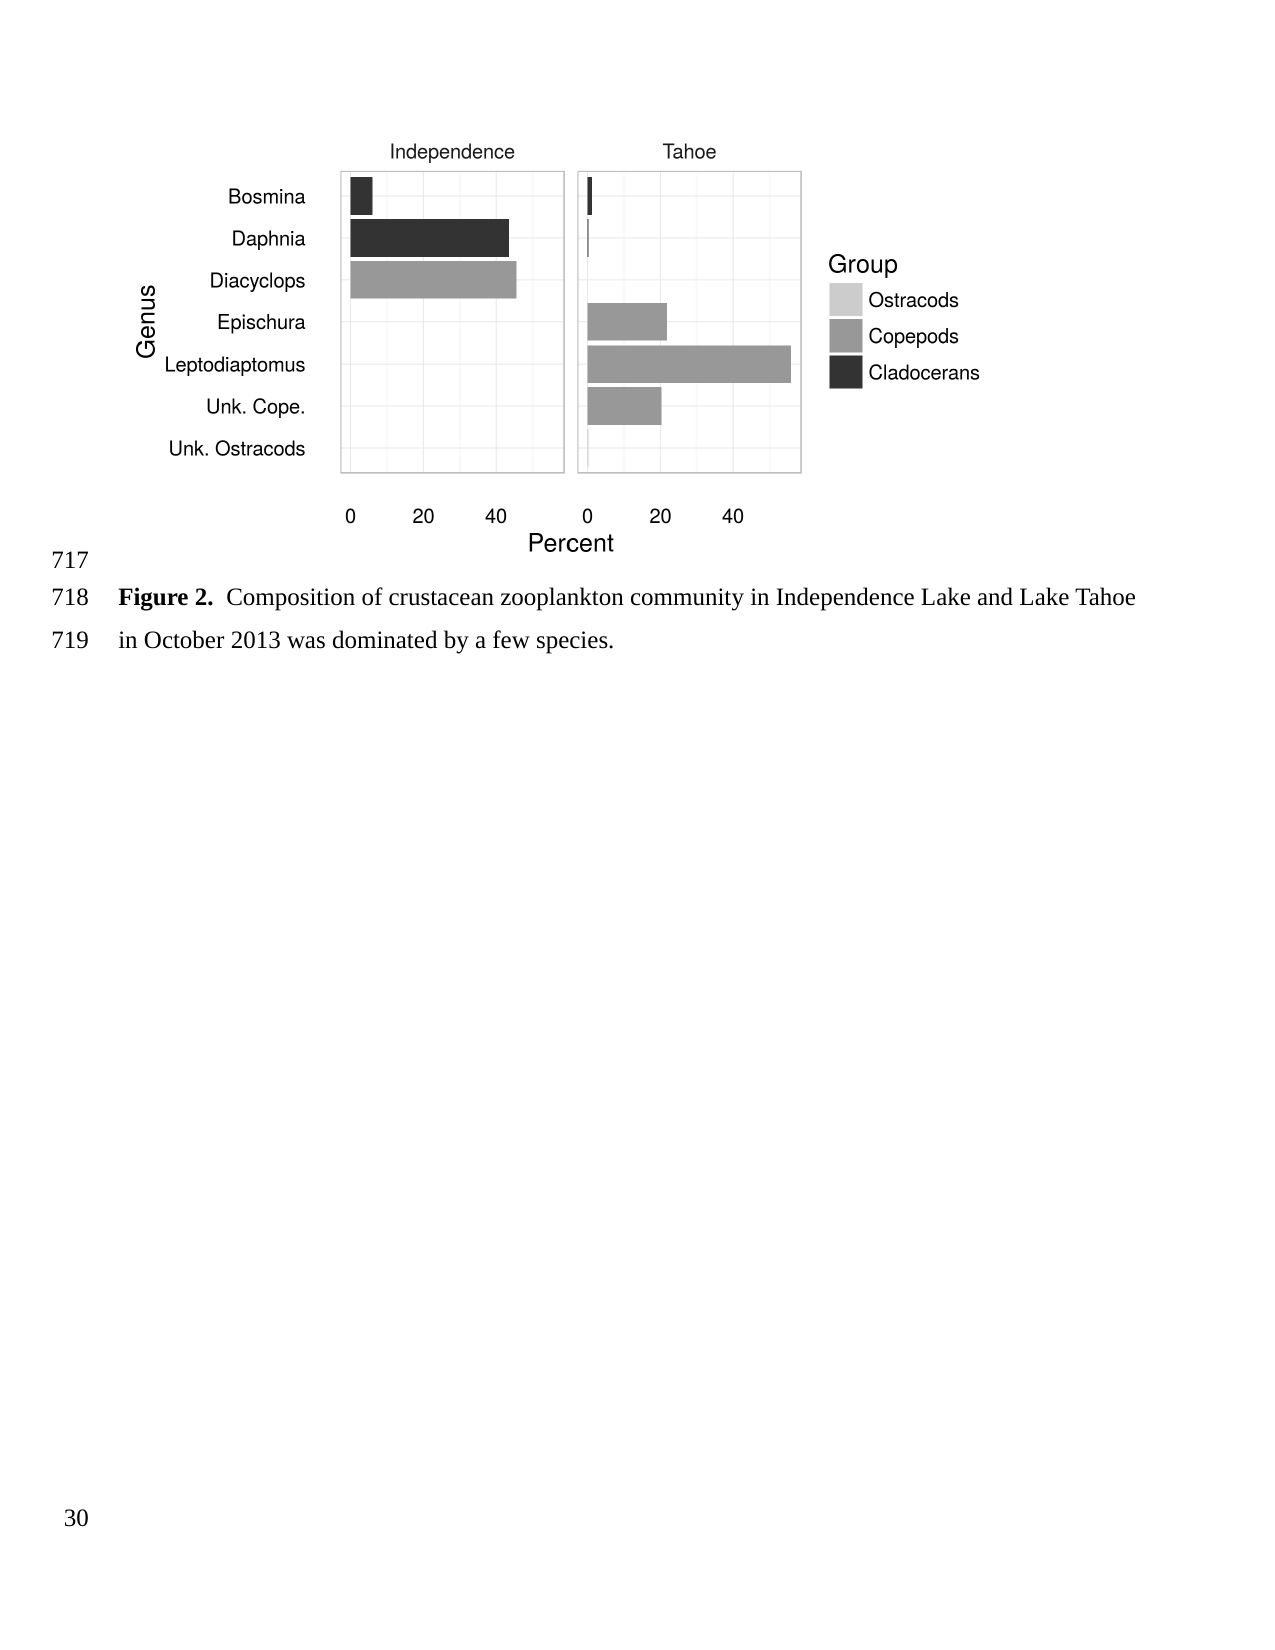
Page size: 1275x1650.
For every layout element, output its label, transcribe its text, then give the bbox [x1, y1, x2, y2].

picture [118, 118, 1019, 569]
text Figure 2. Composition of crustacean zooplankton community in Independence Lake and Lake Tahoe in October 2013 was dominated by a few species. [118, 582, 1157, 654]
